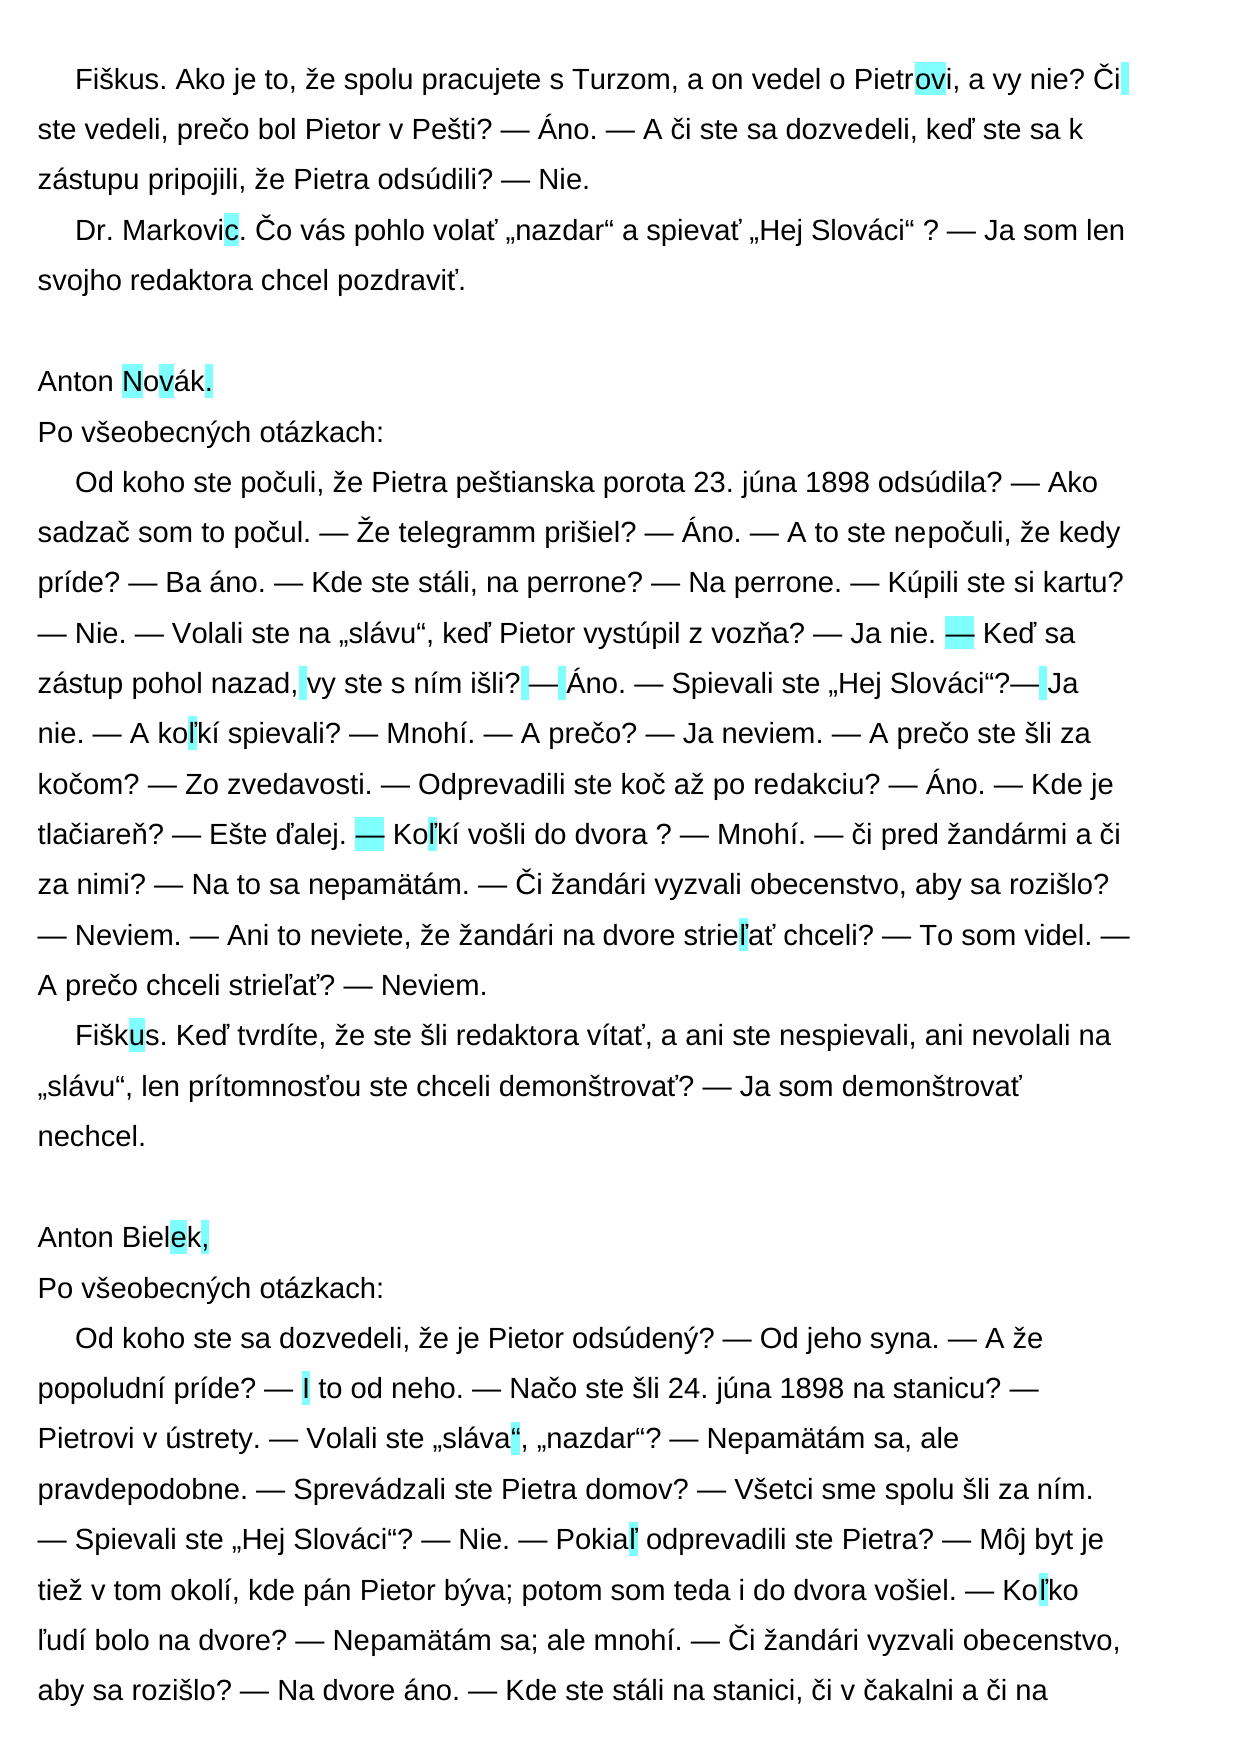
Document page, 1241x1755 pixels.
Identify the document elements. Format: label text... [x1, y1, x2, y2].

text Anton Bielek, [37, 1220, 1130, 1254]
text Fiškus. Ako je to, že spolu pracujete s Turzom, a on vedel o Pietrovi, a vy nie? Či ste vedeli, prečo bol Pietor v Pešti? — Áno. — A či ste sa dozve­deli, keď ste sa k zástupu pripojili, že Pietra od­súdili? — Nie. [37, 62, 1130, 196]
text Dr. Markovic. Čo vás pohlo volať „nazdar“ a spievať „Hej Slováci“ ? — Ja som len svojho redaktora chcel pozdraviť. [37, 213, 1130, 296]
text Po všeobecných otázkach: [37, 414, 1130, 448]
text Od koho ste počuli, že Pietra peštianska porota 23. júna 1898 odsúdila? — Ako sadzač som to počul. — Že telegramm prišiel? — Áno. — A to ste ne­počuli, že kedy príde? — Ba áno. — Kde ste stáli, na perrone? — Na perrone. — Kúpili ste si kartu? — Nie. — Volali ste na „slávu“, keď Pietor vystúpil z vozňa? — Ja nie. — Keď sa zástup pohol nazad, vy ste s ním išli? — Áno. — Spievali ste „Hej Slo­váci“?— Ja nie. — A koľkí spievali? — Mnohí. — A prečo? — Ja neviem. — A prečo ste šli za kočom? — Zo zvedavosti. — Odprevadili ste koč až po re­dakciu? — Áno. — Kde je tlačiareň? — Ešte ďalej. — Koľkí vošli do dvora ? — Mnohí. — či pred žandármi a či za nimi? — Na to sa nepamätám. — Či žandári vyzvali obecenstvo, aby sa rozišlo? — Ne­viem. — Ani to neviete, že žandári na dvore strieľať chceli? — To som videl. — A prečo chceli strieľať? — Neviem. [37, 465, 1130, 1002]
text Od koho ste sa dozvedeli, že je Pietor odsúdený? — Od jeho syna. — A že popoludní príde? — I to od neho. — Načo ste šli 24. júna 1898 na stanicu? — Pietrovi v ústrety. — Volali ste „sláva“, „nazdar“? — Nepamätám sa, ale pravdepodobne. — Sprevá­dzali ste Pietra domov? — Všetci sme spolu šli za ním. — Spievali ste „Hej Slováci“? — Nie. — Pokiaľ odprevadili ste Pietra? — Môj byt je tiež v tom okolí, kde pán Pietor býva; potom som teda i do dvora vošiel. — Koľko ľudí bolo na dvore? — Ne­pamätám sa; ale mnohí. — Či žandári vyzvali obe­censtvo, aby sa rozišlo? — Na dvore áno. — Kde ste stáli na stanici, či v čakalni a či na [37, 1321, 1130, 1707]
text Po všeobecných otázkach: [37, 1271, 1130, 1304]
text Fiškus. Keď tvrdíte, že ste šli redaktora vítať, a ani ste nespievali, ani nevolali na „slávu“, len prí­tomnosťou ste chceli demonštrovať? — Ja som de­monštrovať nechcel. [37, 1018, 1130, 1152]
text Anton Novák. [37, 364, 1130, 398]
